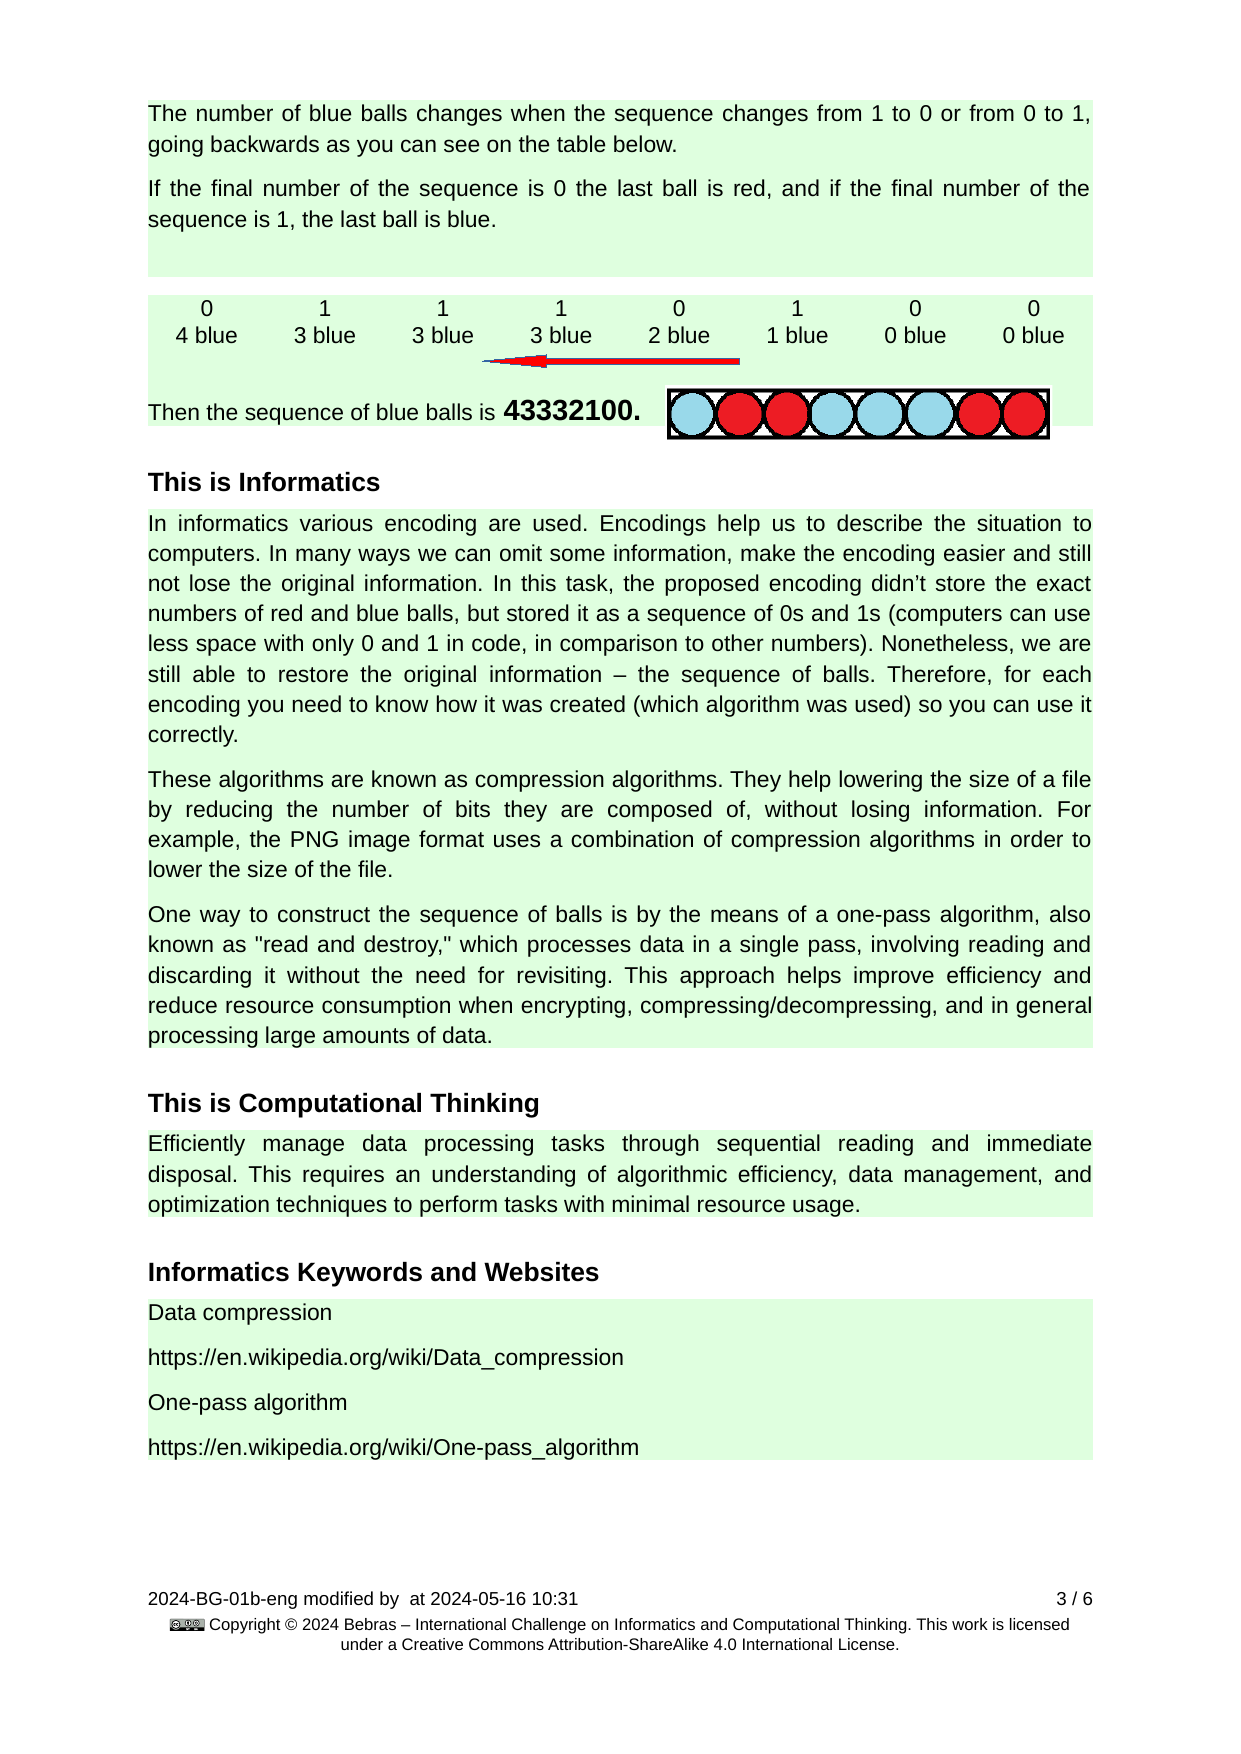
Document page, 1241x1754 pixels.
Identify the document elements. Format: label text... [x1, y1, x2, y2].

subtitle Informatics Keywords and Websites [148, 1256, 1093, 1287]
text One way to construct the sequence of balls is by the means of a one-pass algorithm, also known as "read and destroy," which processes data in a single pass, involving reading and discarding it without the need for revisiting. This approach helps improve efficiency and reduce resource consumption when encrypting, compressing/decompressing, and in general processing large amounts of data. [148, 901, 1093, 1048]
text Efficiently manage data processing tasks through sequential reading and immediate disposal. This requires an understanding of algorithmic efficiency, data management, and optimization techniques to perform tasks with minimal resource usage. [148, 1130, 1093, 1217]
text One-pass algorithm [148, 1389, 1093, 1415]
picture [665, 385, 1053, 443]
text These algorithms are known as compression algorithms. They help lowering the size of a file by reducing the number of bits they are composed of, without losing information. For example, the PNG image format uses a combination of compression algorithms in order to lower the size of the file. [148, 766, 1093, 883]
subtitle This is Computational Thinking [148, 1088, 1093, 1118]
text [1053, 393, 1093, 426]
text If the final number of the sequence is 0 the last ball is red, and if the final number of the sequence is 1, the last ball is blue. [148, 175, 1093, 232]
text The number of blue balls changes when the sequence changes from 1 to 0 or from 0 to 1, going backwards as you can see on the table below. [148, 100, 1093, 157]
text https://en.wikipedia.org/wiki/One-pass_algorithm [148, 1434, 1093, 1460]
text Data compression [148, 1299, 1093, 1326]
text Then the sequence of blue balls is 43332100. [148, 393, 665, 426]
text https://en.wikipedia.org/wiki/Data_compression [148, 1344, 1093, 1370]
subtitle This is Informatics [148, 467, 1093, 497]
text In informatics various encoding are used. Encodings help us to describe the situation to computers. In many ways we can omit some information, make the encoding easier and still not lose the original information. In this task, the proposed encoding didn’t store the exact numbers of red and blue balls, but stored it as a sequence of 0s and 1s (computers can use less space with only 0 and 1 in code, in comparison to other numbers). Nonetheless, we are still able to restore the original information – the sequence of balls. Therefore, for each encoding you need to know how it was created (which algorithm was used) so you can use it correctly. [148, 509, 1093, 747]
